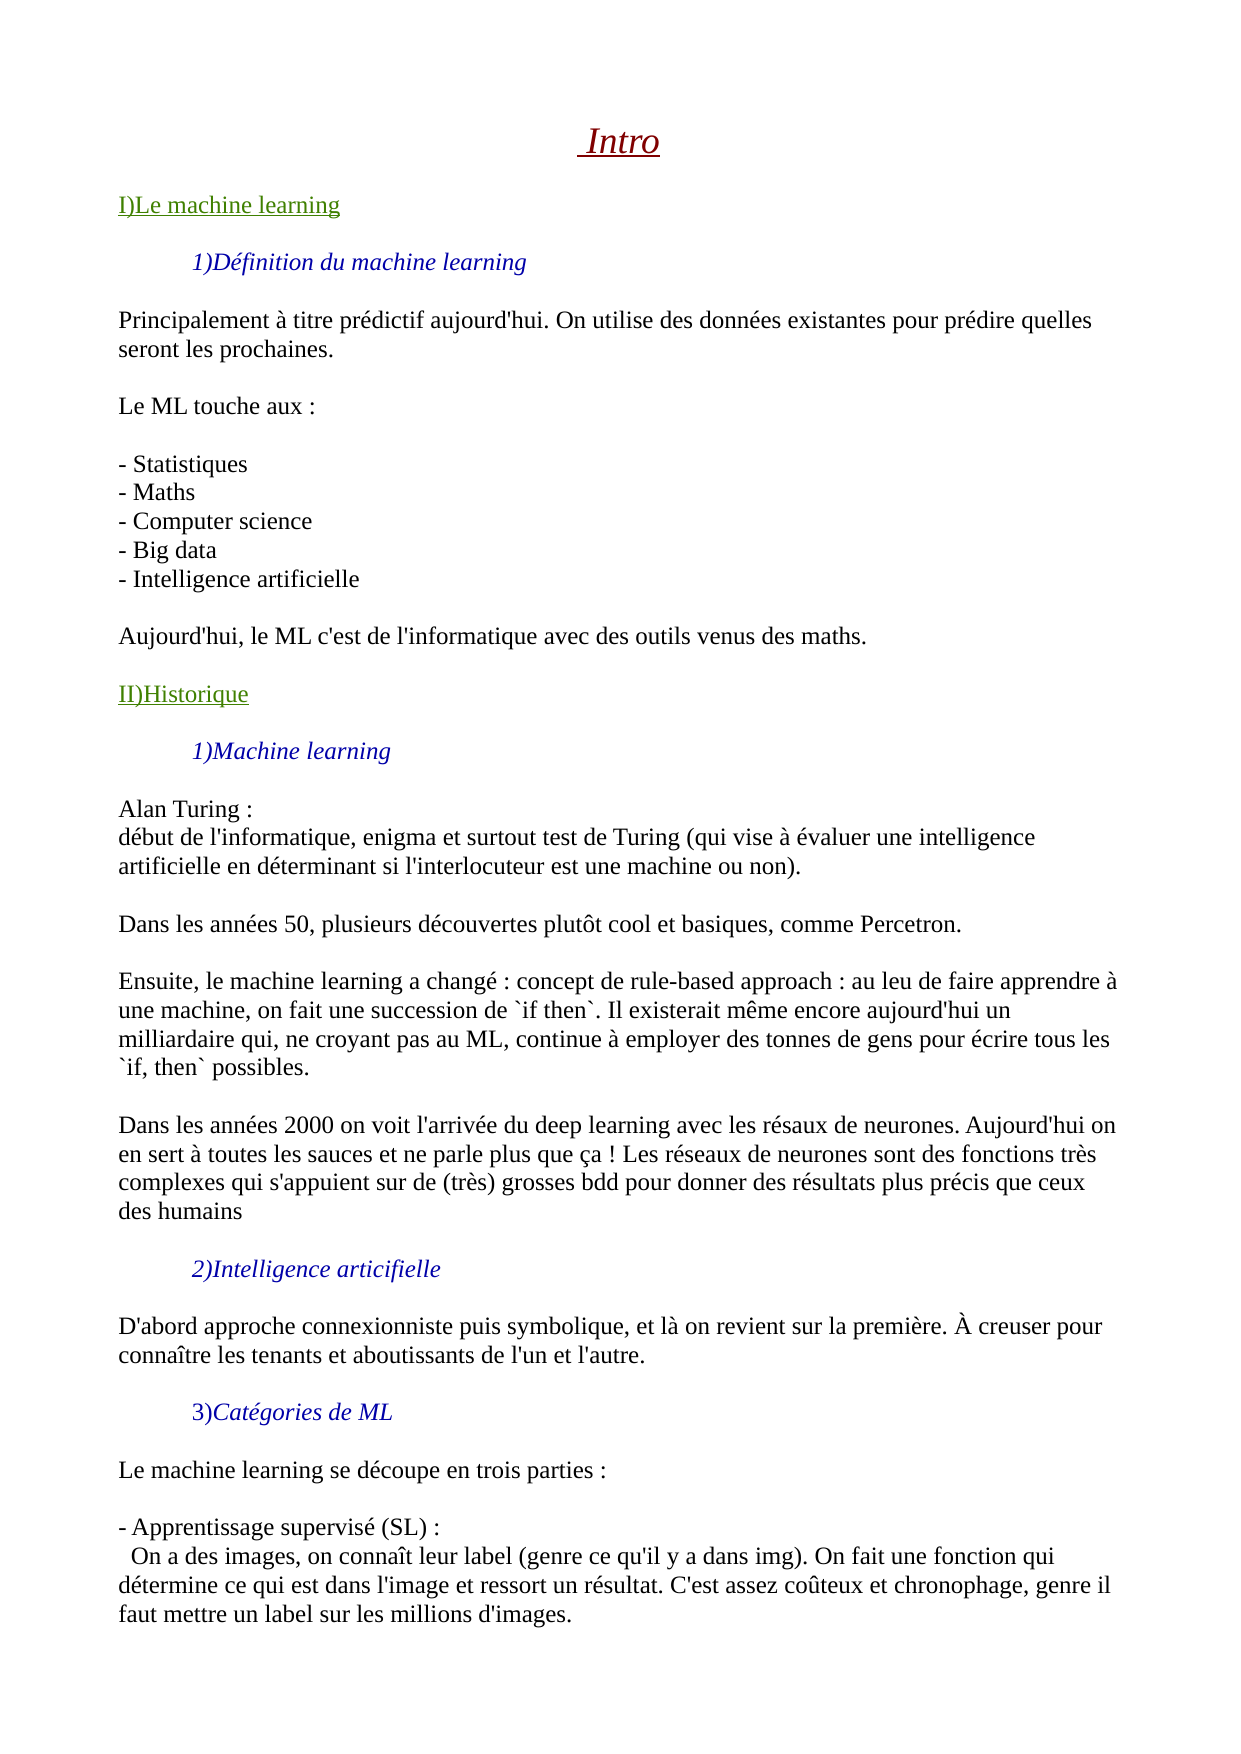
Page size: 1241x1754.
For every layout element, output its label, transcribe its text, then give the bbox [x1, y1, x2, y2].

text II)Historique [118, 679, 1122, 707]
text On a des images, on connaît leur label (genre ce qu'il y a dans img). On fait une fonction qui détermine ce qui est dans l'image et ressort un résultat. C'est assez coûteux et chronophage, genre il faut mettre un label sur les millions d'images. [118, 1541, 1122, 1627]
text Le ML touche aux : [118, 391, 1122, 420]
text 1)Machine learning [118, 736, 1122, 765]
text Dans les années 50, plusieurs découvertes plutôt cool et basiques, comme Percetron. [118, 909, 1122, 937]
text Aujourd'hui, le ML c'est de l'informatique avec des outils venus des maths. [118, 621, 1122, 650]
text Dans les années 2000 on voit l'arrivée du deep learning avec les résaux de neurones. Aujourd'hui on en sert à toutes les sauces et ne parle plus que ça ! Les réseaux de neurones sont des fonctions très complexes qui s'appuient sur de (très) grosses bdd pour donner des résultats plus précis que ceux des humains [118, 1110, 1122, 1225]
text 2)Intelligence articifielle [118, 1254, 1122, 1282]
text - Intelligence artificielle [118, 564, 1122, 592]
text - Apprentissage supervisé (SL) : [118, 1512, 1122, 1541]
text Alan Turing : [118, 794, 1122, 822]
text Intro [118, 118, 1122, 161]
text Le machine learning se découpe en trois parties : [118, 1455, 1122, 1484]
text - Maths [118, 477, 1122, 506]
text I)Le machine learning [118, 190, 1122, 219]
text - Computer science [118, 506, 1122, 535]
text - Statistiques [118, 449, 1122, 477]
text - Big data [118, 535, 1122, 564]
text début de l'informatique, enigma et surtout test de Turing (qui vise à évaluer une intelligence artificielle en déterminant si l'interlocuteur est une machine ou non). [118, 822, 1122, 880]
text 3)Catégories de ML [118, 1397, 1122, 1426]
text Principalement à titre prédictif aujourd'hui. On utilise des données existantes pour prédire quelles seront les prochaines. [118, 305, 1122, 362]
text 1)Définition du machine learning [118, 247, 1122, 276]
text Ensuite, le machine learning a changé : concept de rule-based approach : au leu de faire apprendre à une machine, on fait une succession de `if then`. Il existerait même encore aujourd'hui un milliardaire qui, ne croyant pas au ML, continue à employer des tonnes de gens pour écrire tous les `if, then` possibles. [118, 966, 1122, 1081]
text D'abord approche connexionniste puis symbolique, et là on revient sur la première. À creuser pour connaître les tenants et aboutissants de l'un et l'autre. [118, 1311, 1122, 1369]
